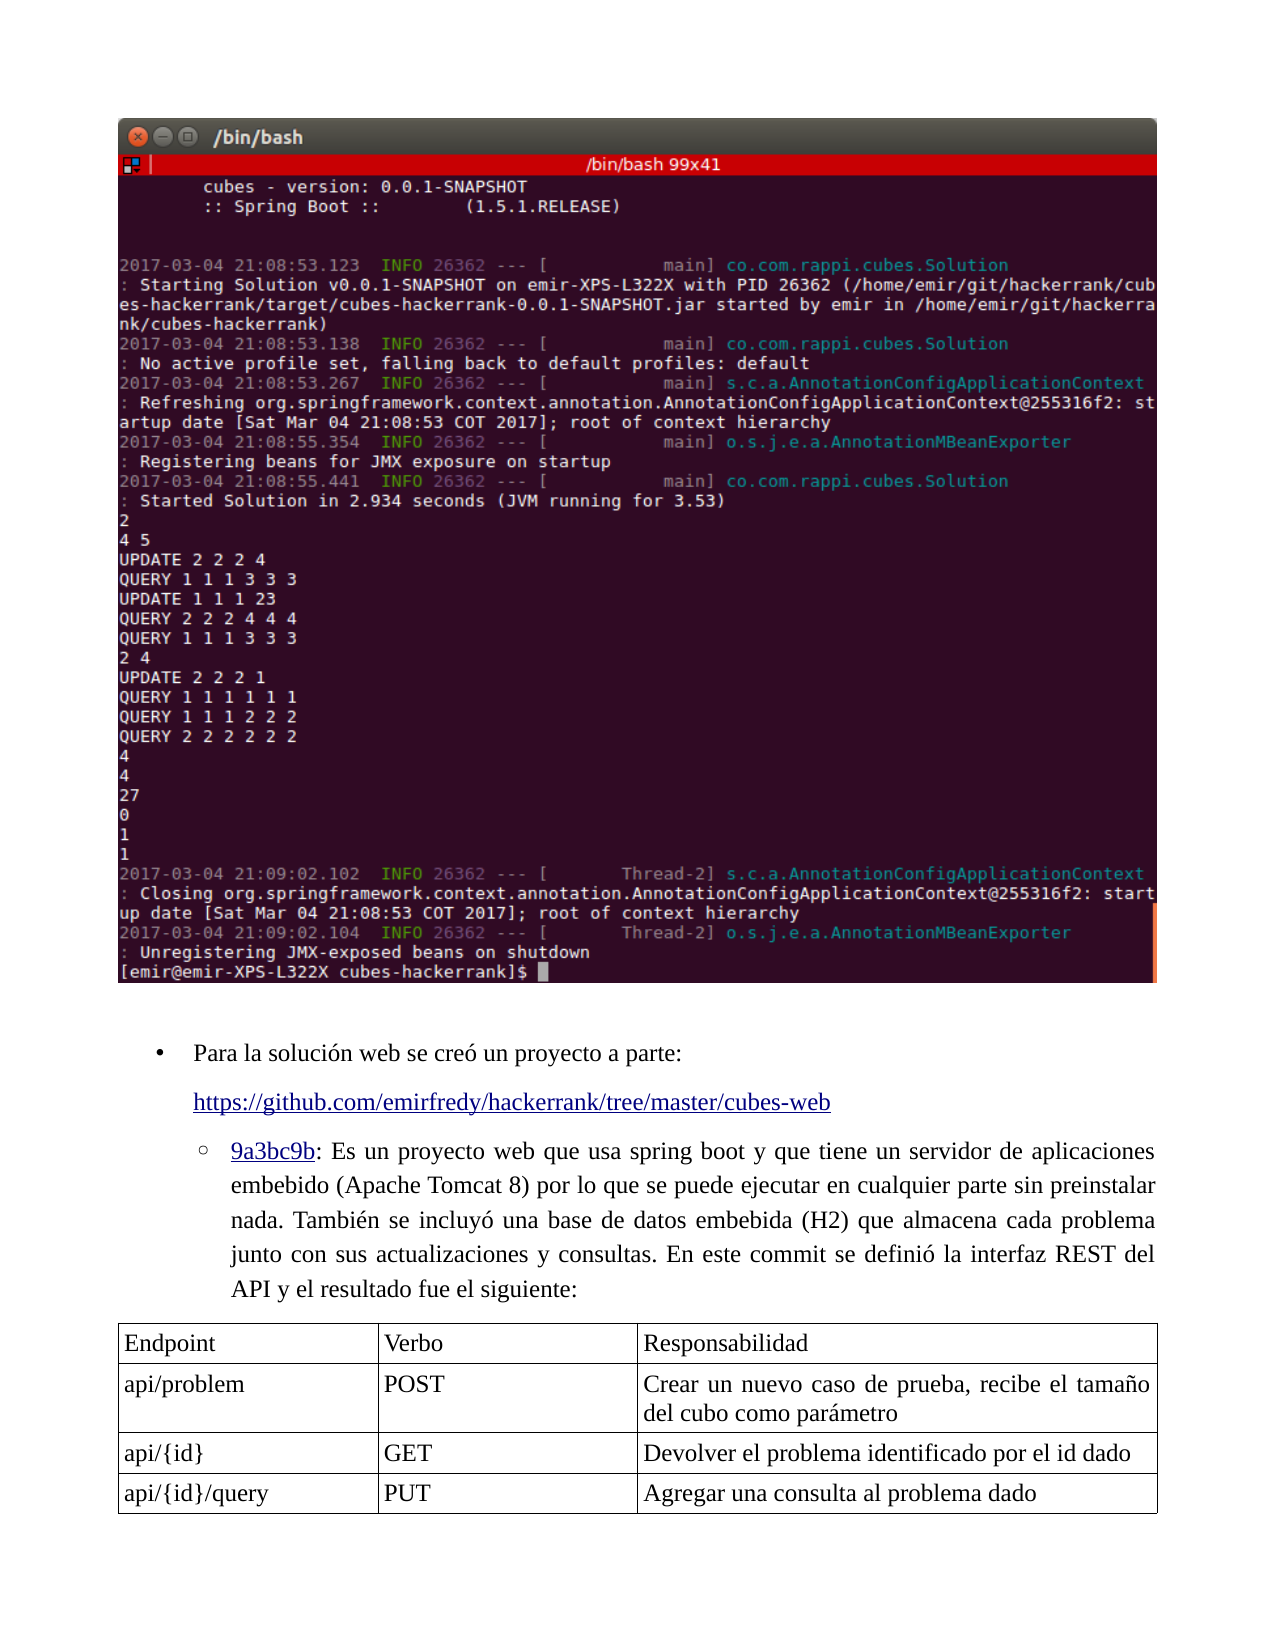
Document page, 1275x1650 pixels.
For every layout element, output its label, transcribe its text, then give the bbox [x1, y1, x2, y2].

table_cell GET [379, 1433, 637, 1472]
table_cell api/{id}/query [119, 1474, 378, 1513]
table_cell api/problem [119, 1364, 378, 1432]
list Para la solución web se creó un proyecto a parte: [156, 1038, 1157, 1066]
table_header Endpoint [119, 1324, 378, 1363]
table_cell Devolver el problema identificado por el id dado [638, 1433, 1157, 1472]
table_cell Crear un nuevo caso de prueba, recibe el tamaño del cubo como parámetro [638, 1364, 1157, 1432]
table_cell api/{id} [119, 1433, 378, 1472]
table_cell POST [379, 1364, 637, 1432]
table_cell PUT [379, 1474, 637, 1513]
list 9a3bc9b: Es un proyecto web que usa spring boot y que tiene un servidor de aplicaciones embebido (Apache Tomcat 8) por lo que se puede ejecutar en cualquier parte sin preinstalar nada. También se incluyó una base de datos embebida (H2) que almacena cada problema junto con sus actualizaciones y consultas. En este commit se definió la interfaz REST del API y el resultado fue el siguiente: [193, 1136, 1157, 1302]
list https://github.com/emirfredy/hackerrank/tree/master/cubes-web [156, 1087, 1157, 1115]
table_header Responsabilidad [638, 1324, 1157, 1363]
table_header Verbo [379, 1324, 637, 1363]
table_cell Agregar una consulta al problema dado [638, 1474, 1157, 1513]
picture [118, 118, 1157, 983]
